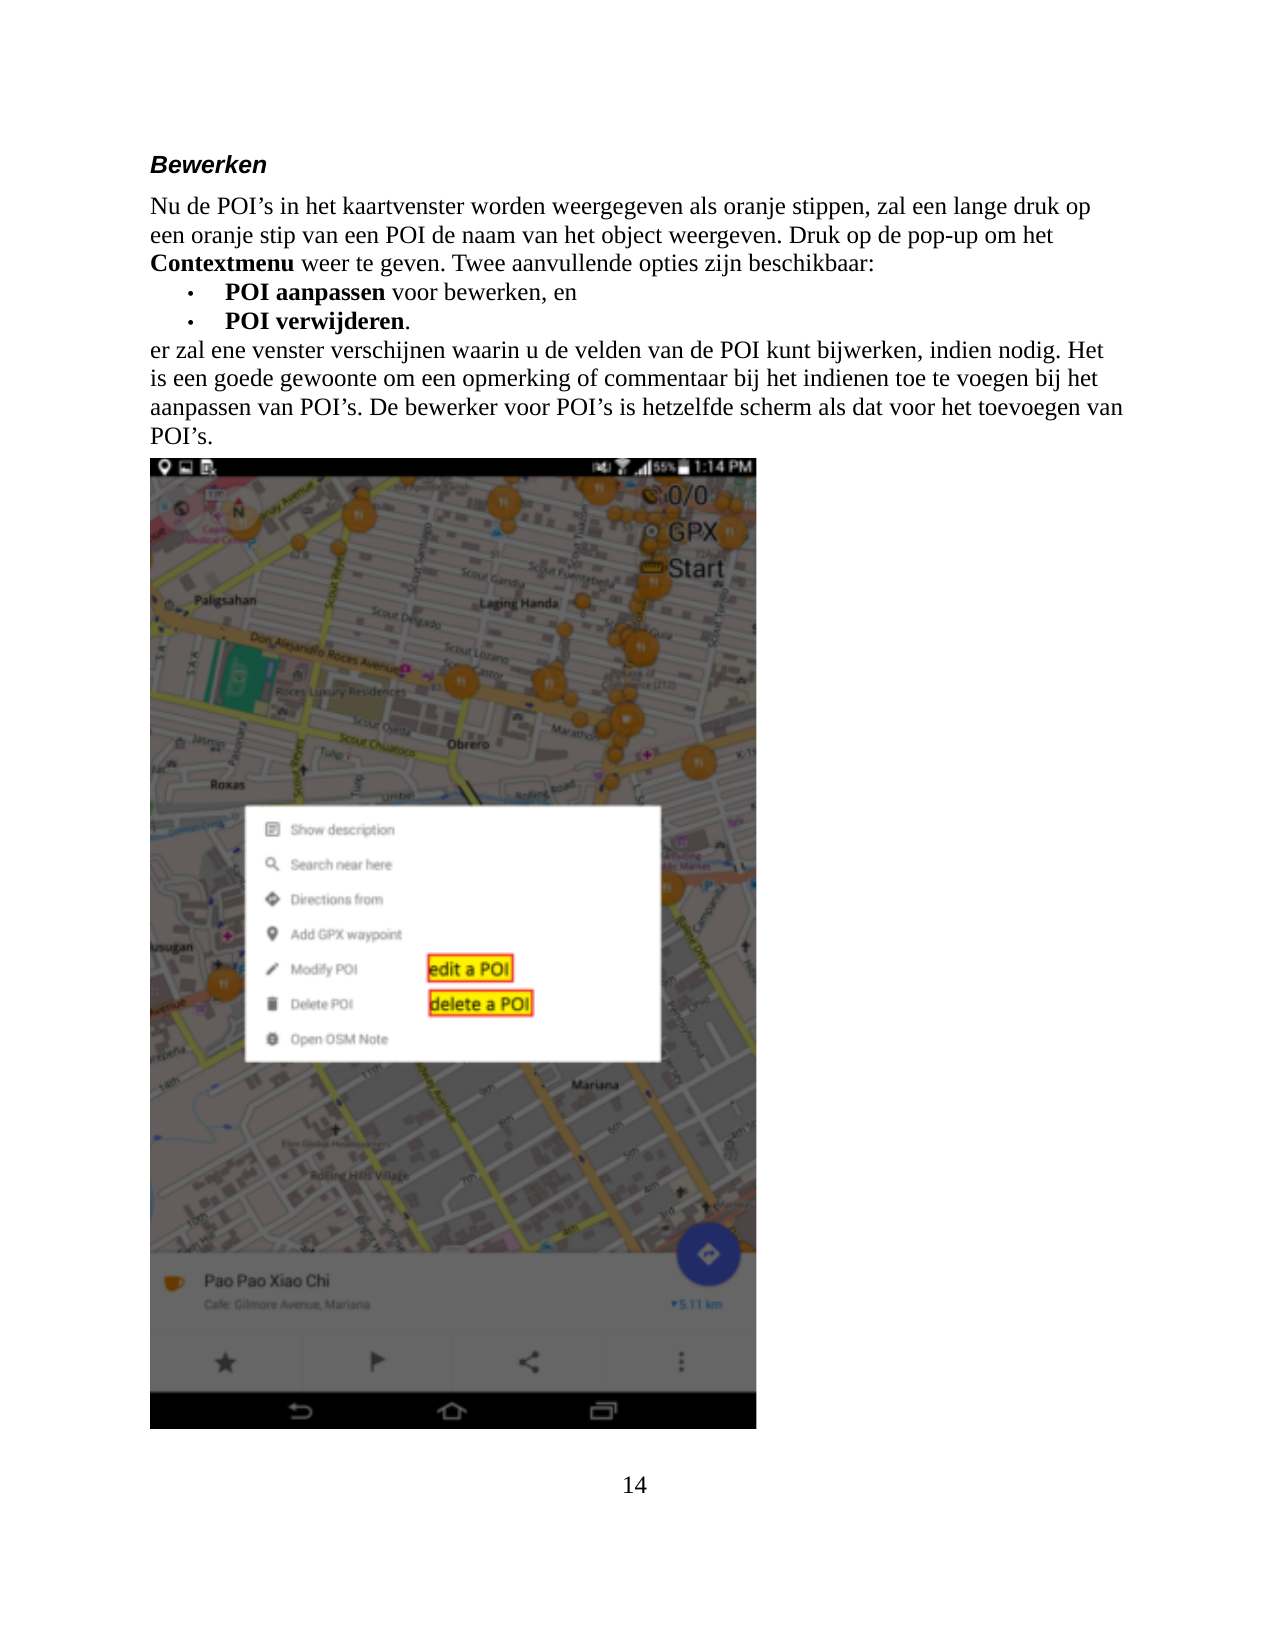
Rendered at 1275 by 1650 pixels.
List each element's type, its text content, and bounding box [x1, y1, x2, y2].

list POI verwijderen. [187, 306, 1125, 335]
text er zal ene venster verschijnen waarin u de velden van de POI kunt bijwerken, indien nodig. Het is een goede gewoonte om een opmerking of commentaar bij het indienen toe te voegen bij het aanpassen van POI’s. De bewerker voor POI’s is hetzelfde scherm als dat voor het toevoegen van POI’s. [150, 335, 1125, 450]
text Nu de POI’s in het kaartvenster worden weergegeven als oranje stippen, zal een lange druk op een oranje stip van een POI de naam van het object weergeven. Druk op de pop-up om het Contextmenu weer te geven. Twee aanvullende opties zijn beschikbaar: [150, 191, 1125, 277]
picture [150, 458, 757, 1429]
subtitle Bewerken [150, 150, 1125, 178]
list POI aanpassen voor bewerken, en [187, 277, 1125, 306]
